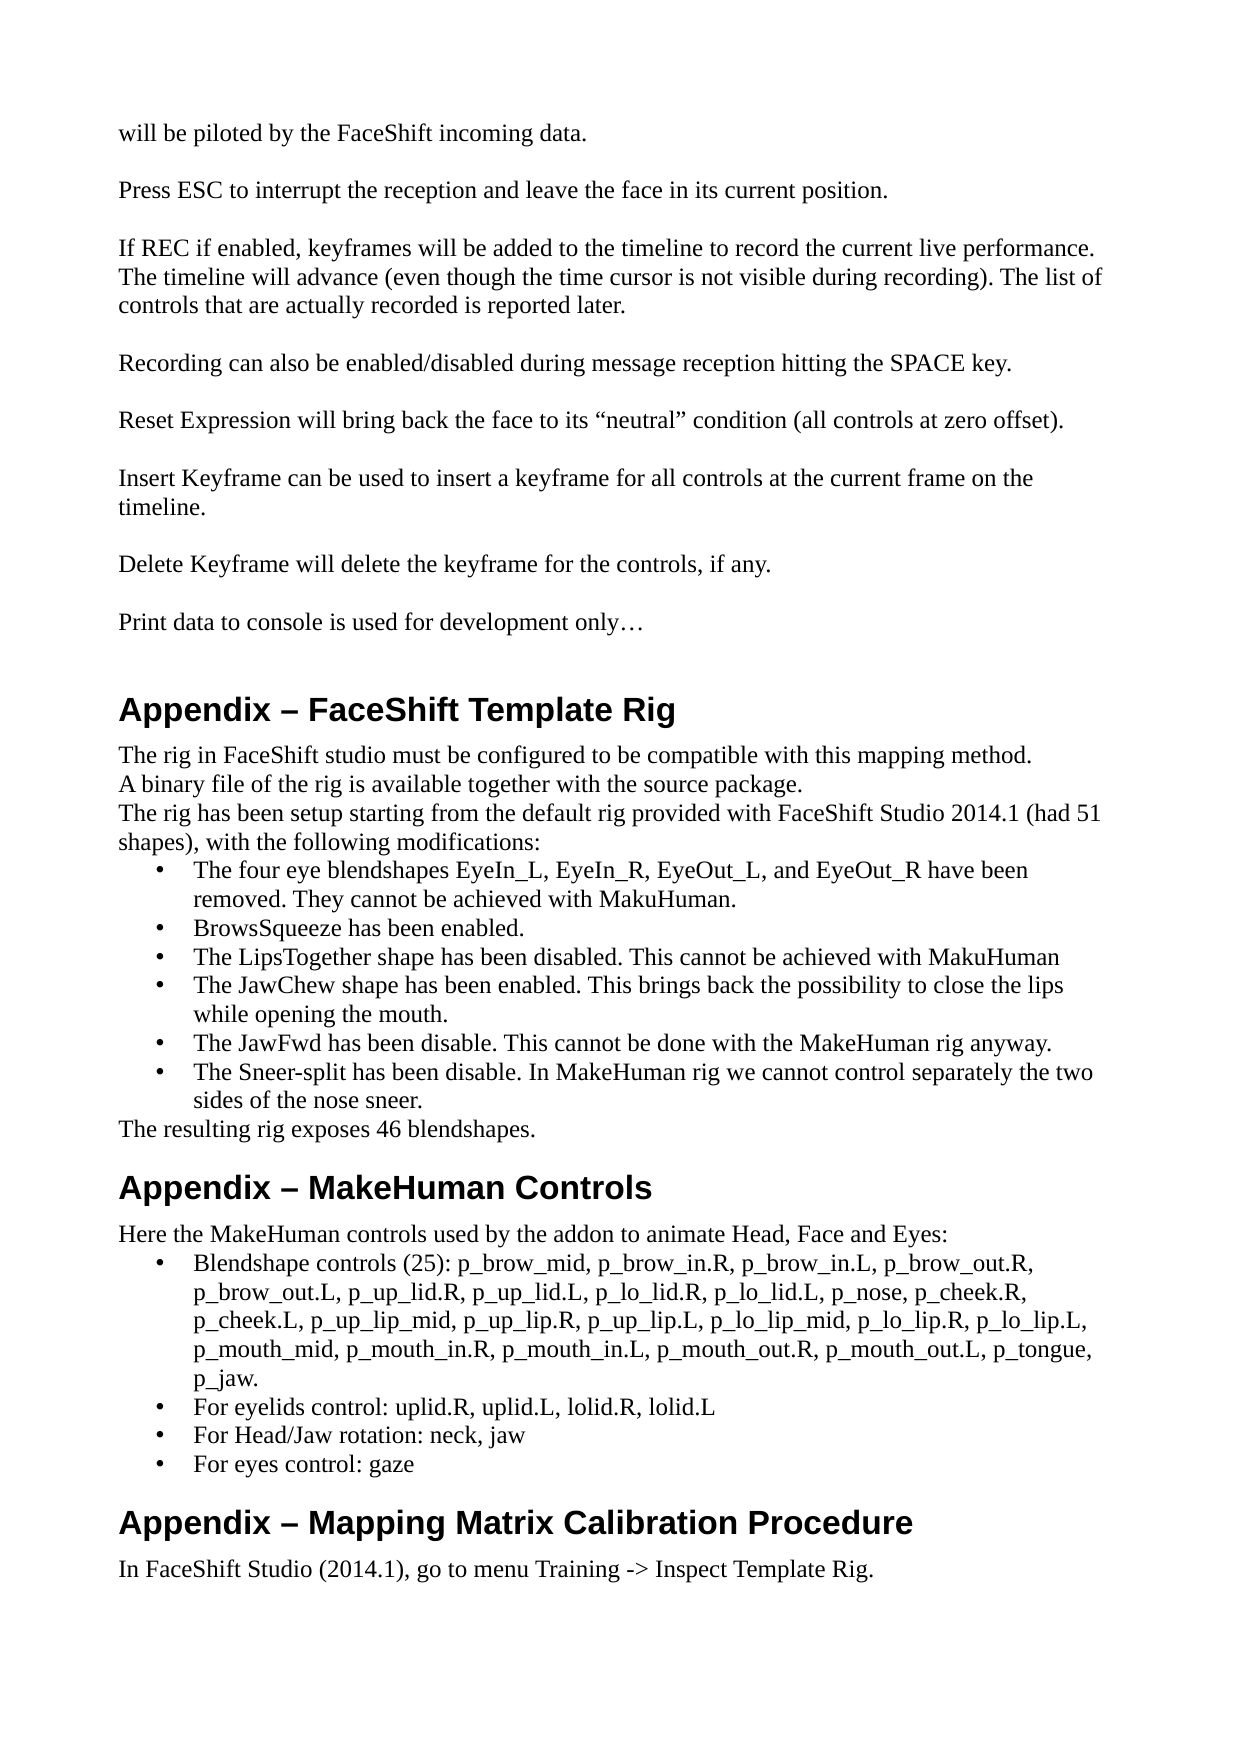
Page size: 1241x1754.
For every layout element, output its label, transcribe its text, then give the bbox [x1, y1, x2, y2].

text Delete Keyframe will delete the keyframe for the controls, if any. [118, 549, 1122, 578]
text Insert Keyframe can be used to insert a keyframe for all controls at the current frame on the timeline. [118, 463, 1122, 521]
text If REC if enabled, keyframes will be added to the timeline to record the current live performance. The timeline will advance (even though the time cursor is not visible during recording). The list of controls that are actually recorded is reported later. [118, 233, 1122, 319]
text In FaceShift Studio (2014.1), go to menu Training -> Inspect Template Rig. [118, 1554, 1122, 1583]
list Blendshape controls (25): p_brow_mid, p_brow_in.R, p_brow_in.L, p_brow_out.R, p_brow_out.L, p_up_lid.R, p_up_lid.L, p_lo_lid.R, p_lo_lid.L, p_nose, p_cheek.R, p_cheek.L, p_up_lip_mid, p_up_lip.R, p_up_lip.L, p_lo_lip_mid, p_lo_lip.R, p_lo_lip.L, p_mouth_mid, p_mouth_in.R, p_mouth_in.L, p_mouth_out.R, p_mouth_out.L, p_tongue, p_jaw. [156, 1248, 1122, 1392]
list For eyelids control: uplid.R, uplid.L, lolid.R, lolid.L [156, 1392, 1122, 1420]
list The JawChew shape has been enabled. This brings back the possibility to close the lips while opening the mouth. [156, 971, 1122, 1028]
subtitle Appendix – Mapping Matrix Calibration Procedure [118, 1503, 1122, 1542]
list For Head/Jaw rotation: neck, jaw [156, 1420, 1122, 1449]
text Press ESC to interrupt the reception and leave the face in its current position. [118, 176, 1122, 204]
list BrowsSqueeze has been enabled. [156, 913, 1122, 942]
list The LipsTogether shape has been disabled. This cannot be achieved with MakuHuman [156, 942, 1122, 971]
text The resulting rig exposes 46 blendshapes. [118, 1114, 1122, 1143]
list The four eye blendshapes EyeIn_L, EyeIn_R, EyeOut_L, and EyeOut_R have been removed. They cannot be achieved with MakuHuman. [156, 856, 1122, 913]
text Here the MakeHuman controls used by the addon to animate Head, Face and Eyes: [118, 1219, 1122, 1248]
text Print data to console is used for development only… [118, 607, 1122, 636]
text The rig has been setup starting from the default rig provided with FaceShift Studio 2014.1 (had 51 shapes), with the following modifications: [118, 798, 1122, 856]
text The rig in FaceShift studio must be configured to be compatible with this mapping method. [118, 741, 1122, 769]
list For eyes control: gaze [156, 1449, 1122, 1478]
text Reset Expression will bring back the face to its “neutral” condition (all controls at zero offset). [118, 406, 1122, 434]
subtitle Appendix – FaceShift Template Rig [118, 689, 1122, 728]
list The JawFwd has been disable. This cannot be done with the MakeHuman rig anyway. [156, 1028, 1122, 1057]
text A binary file of the rig is available together with the source package. [118, 769, 1122, 798]
text will be piloted by the FaceShift incoming data. [118, 118, 1122, 147]
text Recording can also be enabled/disabled during message reception hitting the SPACE key. [118, 348, 1122, 377]
list The Sneer-split has been disable. In MakeHuman rig we cannot control separately the two sides of the nose sneer. [156, 1057, 1122, 1114]
subtitle Appendix – MakeHuman Controls [118, 1168, 1122, 1207]
